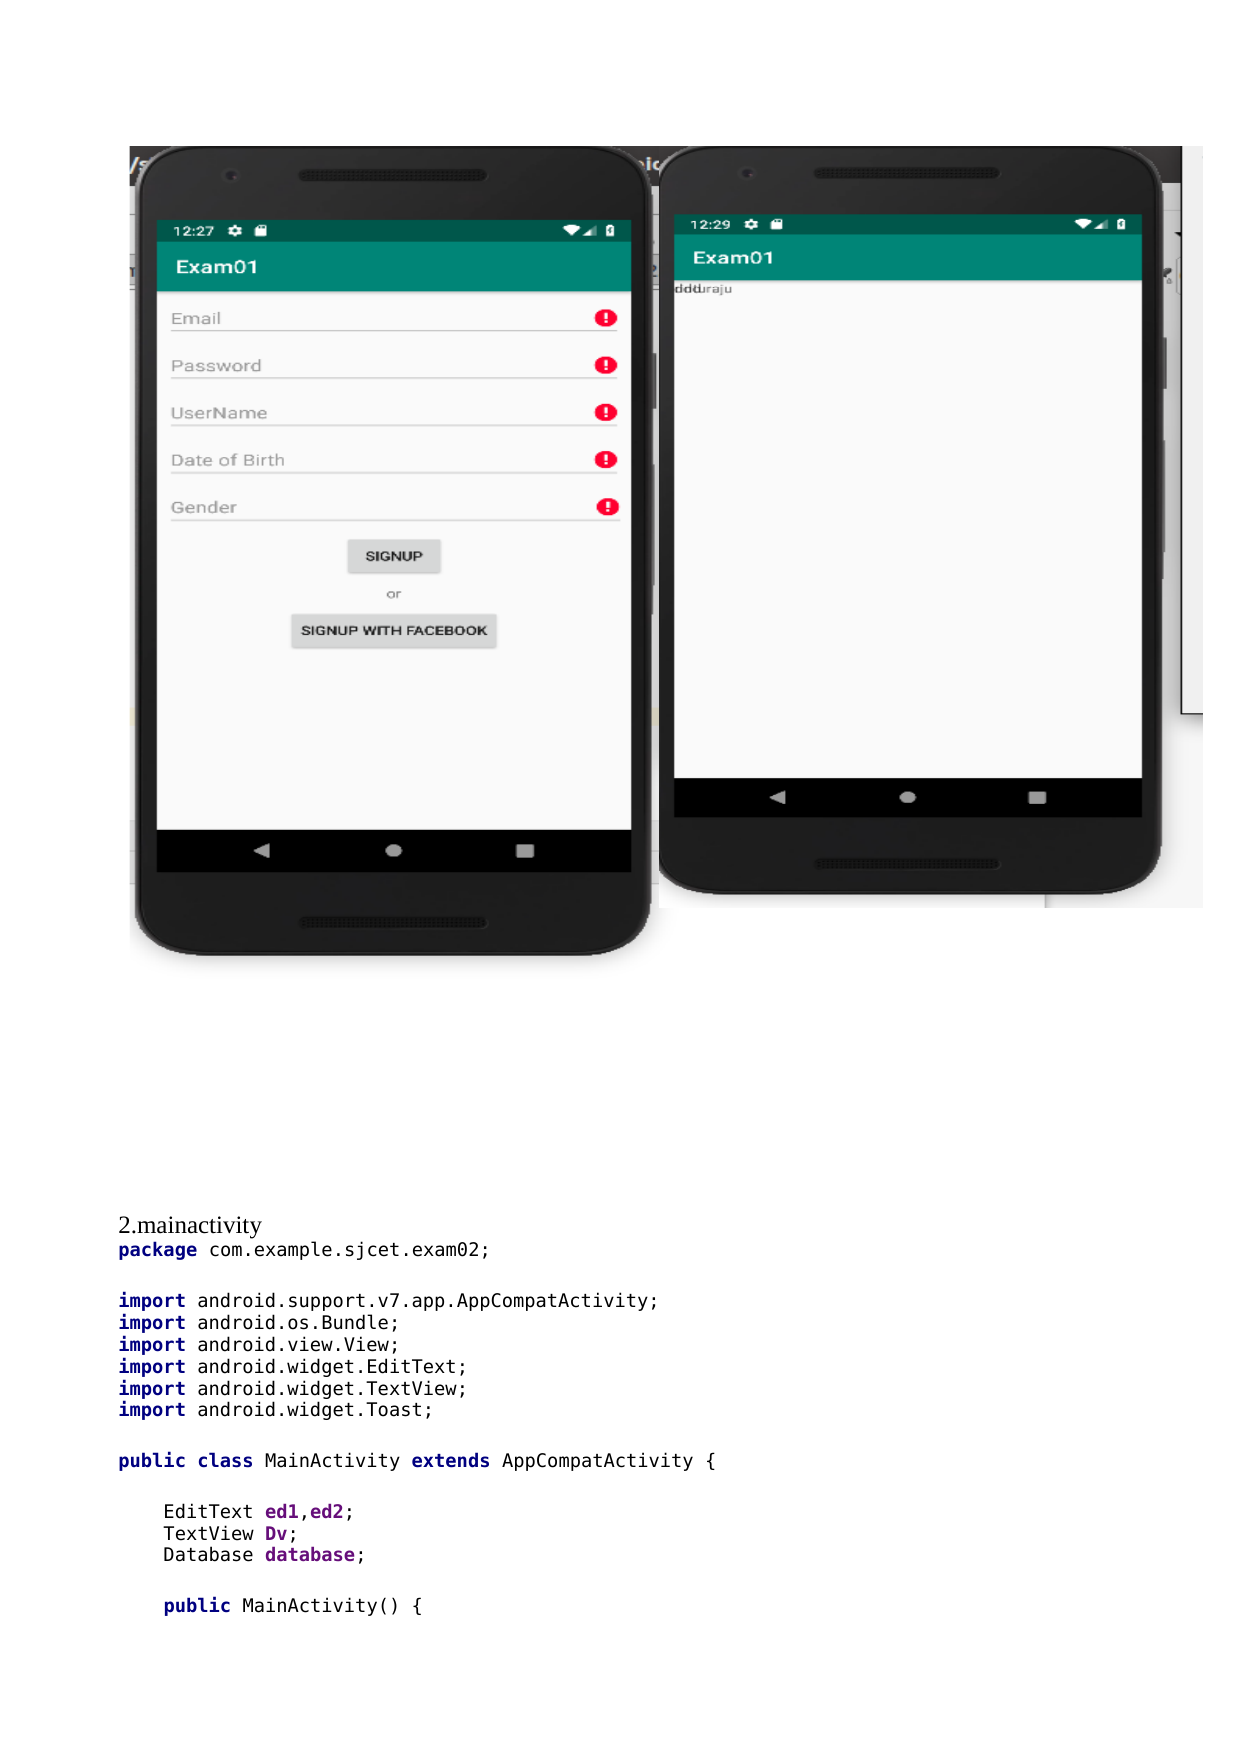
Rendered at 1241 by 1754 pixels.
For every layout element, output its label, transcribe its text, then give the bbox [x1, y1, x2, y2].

text package com.example.sjcet.exam02; import android.support.v7.app.AppCompatActivity; import android.os.Bundle; import android.view.View; import android.widget.EditText; import android.widget.TextView; import android.widget.Toast; public class MainActivity extends AppCompatActivity { EditText ed1,ed2; TextView Dv; Database database; public MainActivity() { [118, 1239, 1122, 1617]
text 2.mainactivity [118, 1211, 1122, 1239]
picture [129, 146, 1203, 980]
